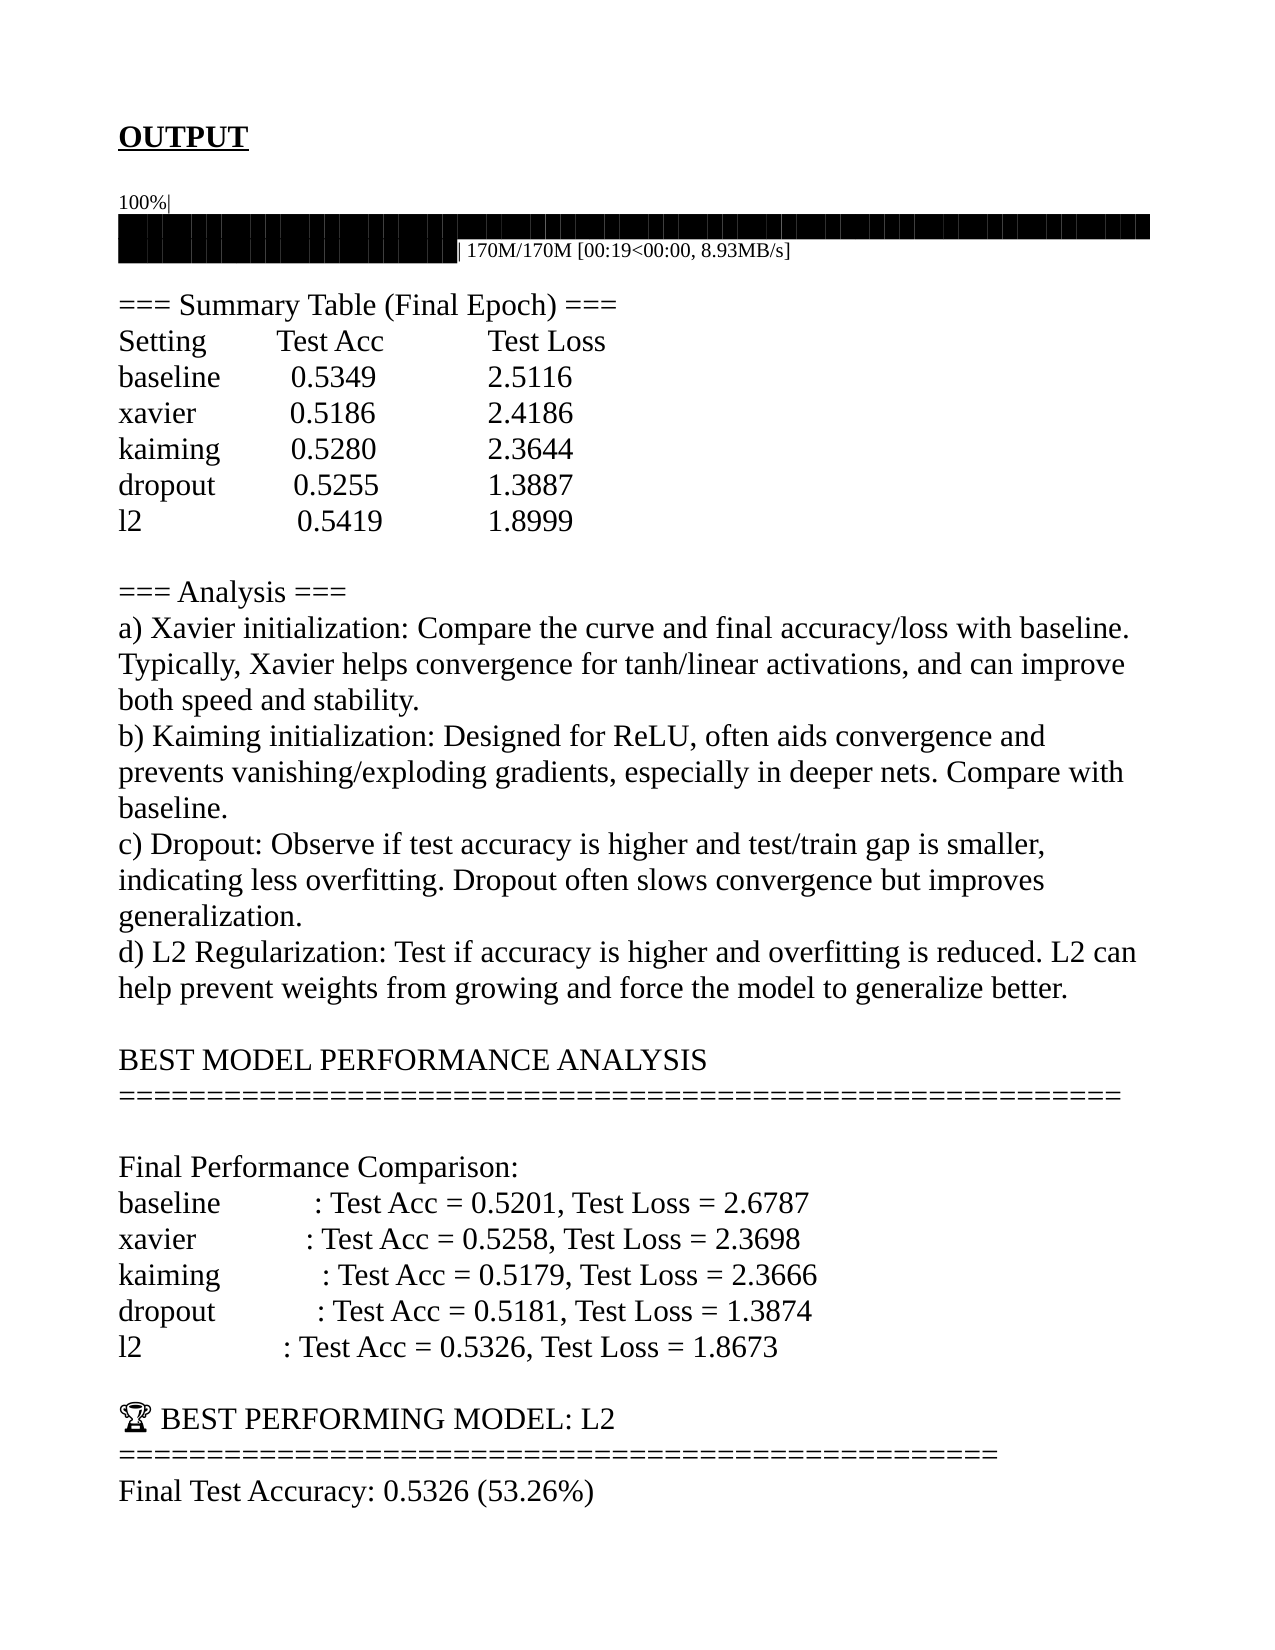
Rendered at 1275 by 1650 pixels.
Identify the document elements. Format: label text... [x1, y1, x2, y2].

text BEST MODEL PERFORMANCE ANALYSIS [118, 1041, 1157, 1077]
text b) Kaiming initialization: Designed for ReLU, often aids convergence and prevents vanishing/exploding gradients, especially in deeper nets. Compare with baseline. [118, 717, 1157, 825]
text a) Xavier initialization: Compare the curve and final accuracy/loss with baseline. Typically, Xavier helps convergence for tanh/linear activations, and can improve both speed and stability. [118, 610, 1157, 717]
text ================================================== [118, 1436, 1157, 1472]
text 100%|█████████████████████████████████████████████████████████████████████████████████████████████| 170M/170M [00:19<00:00, 8.93MB/s] [118, 190, 1157, 262]
text l2 0.5419 1.8999 [118, 502, 1157, 538]
text l2 : Test Acc = 0.5326, Test Loss = 1.8673 [118, 1328, 1157, 1364]
text d) L2 Regularization: Test if accuracy is higher and overfitting is reduced. L2 can help prevent weights from growing and force the model to generalize better. [118, 933, 1157, 1005]
text dropout 0.5255 1.3887 [118, 466, 1157, 502]
text Setting Test Acc Test Loss [118, 322, 1157, 358]
text ========================================================= [118, 1077, 1157, 1113]
text === Summary Table (Final Epoch) === [118, 286, 1157, 322]
text Final Test Accuracy: 0.5326 (53.26%) [118, 1472, 1157, 1508]
text baseline : Test Acc = 0.5201, Test Loss = 2.6787 [118, 1185, 1157, 1221]
text === Analysis === [118, 574, 1157, 610]
text 🏆 BEST PERFORMING MODEL: L2 [118, 1400, 1157, 1436]
text c) Dropout: Observe if test accuracy is higher and test/train gap is smaller, indicating less overfitting. Dropout often slows convergence but improves generalization. [118, 825, 1157, 933]
text kaiming : Test Acc = 0.5179, Test Loss = 2.3666 [118, 1257, 1157, 1292]
text kaiming 0.5280 2.3644 [118, 430, 1157, 466]
text xavier 0.5186 2.4186 [118, 394, 1157, 430]
text Final Performance Comparison: [118, 1149, 1157, 1185]
text xavier : Test Acc = 0.5258, Test Loss = 2.3698 [118, 1221, 1157, 1257]
text baseline 0.5349 2.5116 [118, 358, 1157, 394]
text OUTPUT [118, 118, 1157, 154]
text dropout : Test Acc = 0.5181, Test Loss = 1.3874 [118, 1292, 1157, 1328]
